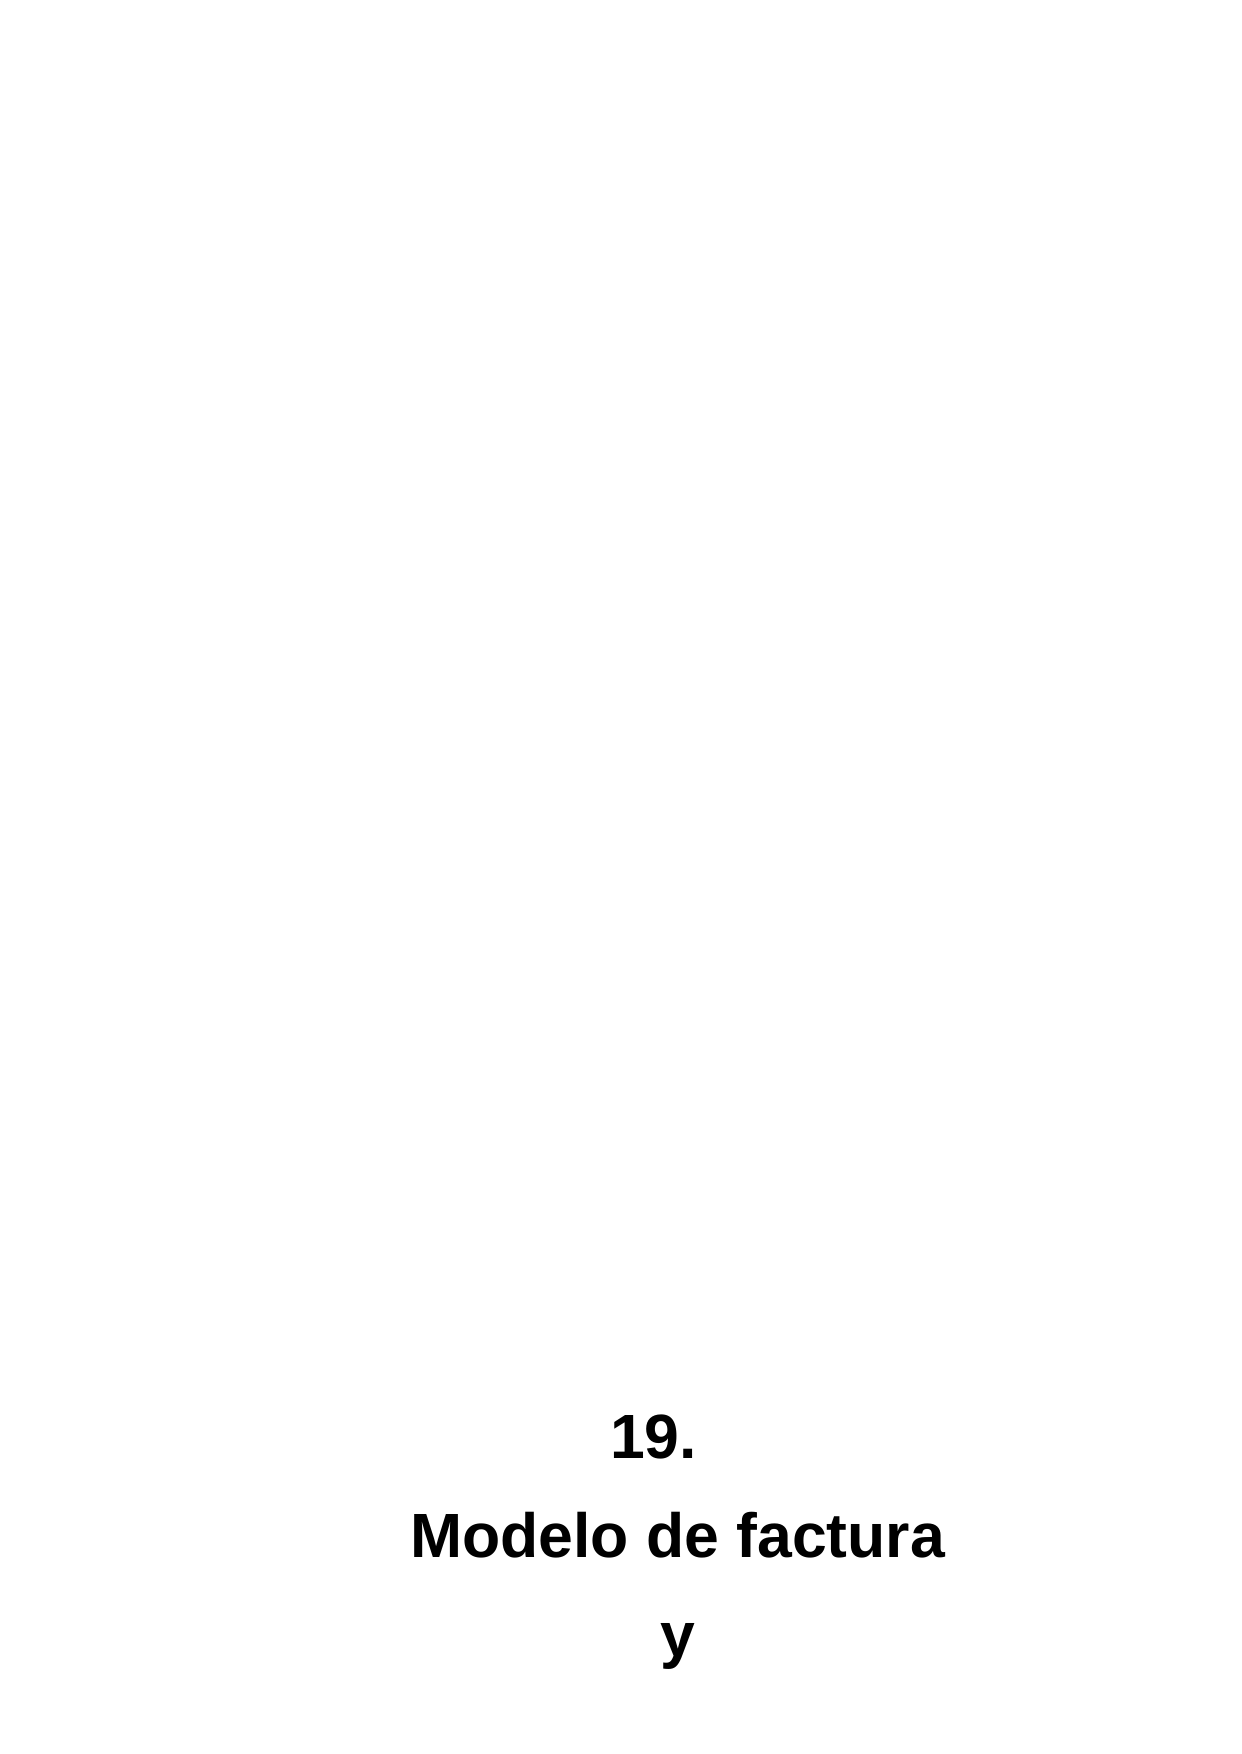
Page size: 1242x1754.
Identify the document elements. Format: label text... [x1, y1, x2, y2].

text y [180, 1598, 1175, 1670]
text 19. [131, 1400, 1175, 1472]
text Modelo de factura [180, 1499, 1175, 1571]
